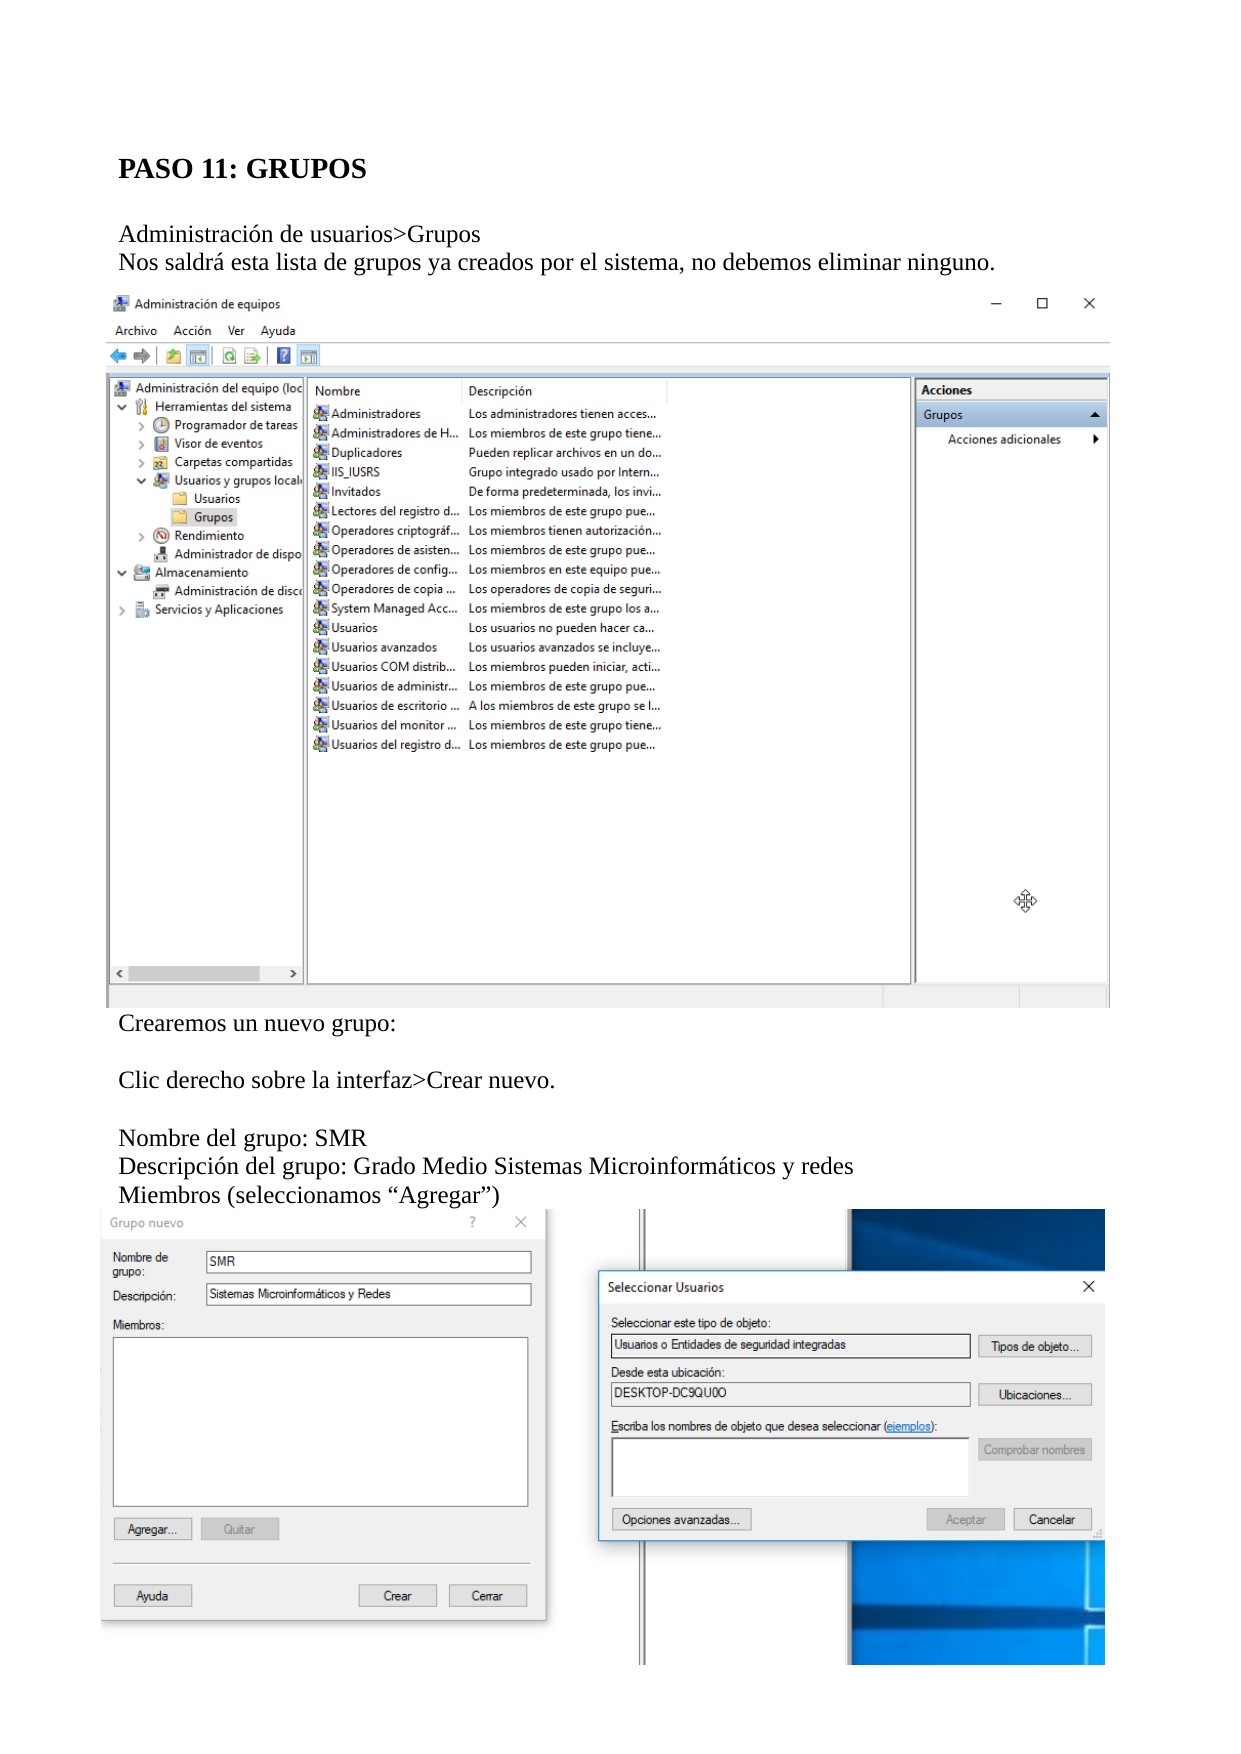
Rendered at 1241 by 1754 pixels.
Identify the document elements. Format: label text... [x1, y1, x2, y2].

text Crearemos un nuevo grupo: [118, 305, 1122, 1036]
text Clic derecho sobre la interfaz>Crear nuevo. [118, 1065, 1122, 1094]
text Nos saldrá esta lista de grupos ya creados por el sistema, no debemos eliminar ninguno. [118, 247, 1122, 276]
text Descripción del grupo: Grado Medio Sistemas Microinformáticos y redes [118, 1151, 1122, 1180]
text PASO 11: GRUPOS [118, 152, 1122, 185]
text Miembros (seleccionamos “Agregar”) [118, 1180, 1122, 1209]
text Nombre del grupo: SMR [118, 1123, 1122, 1151]
text Administración de usuarios>Grupos [118, 219, 1122, 247]
